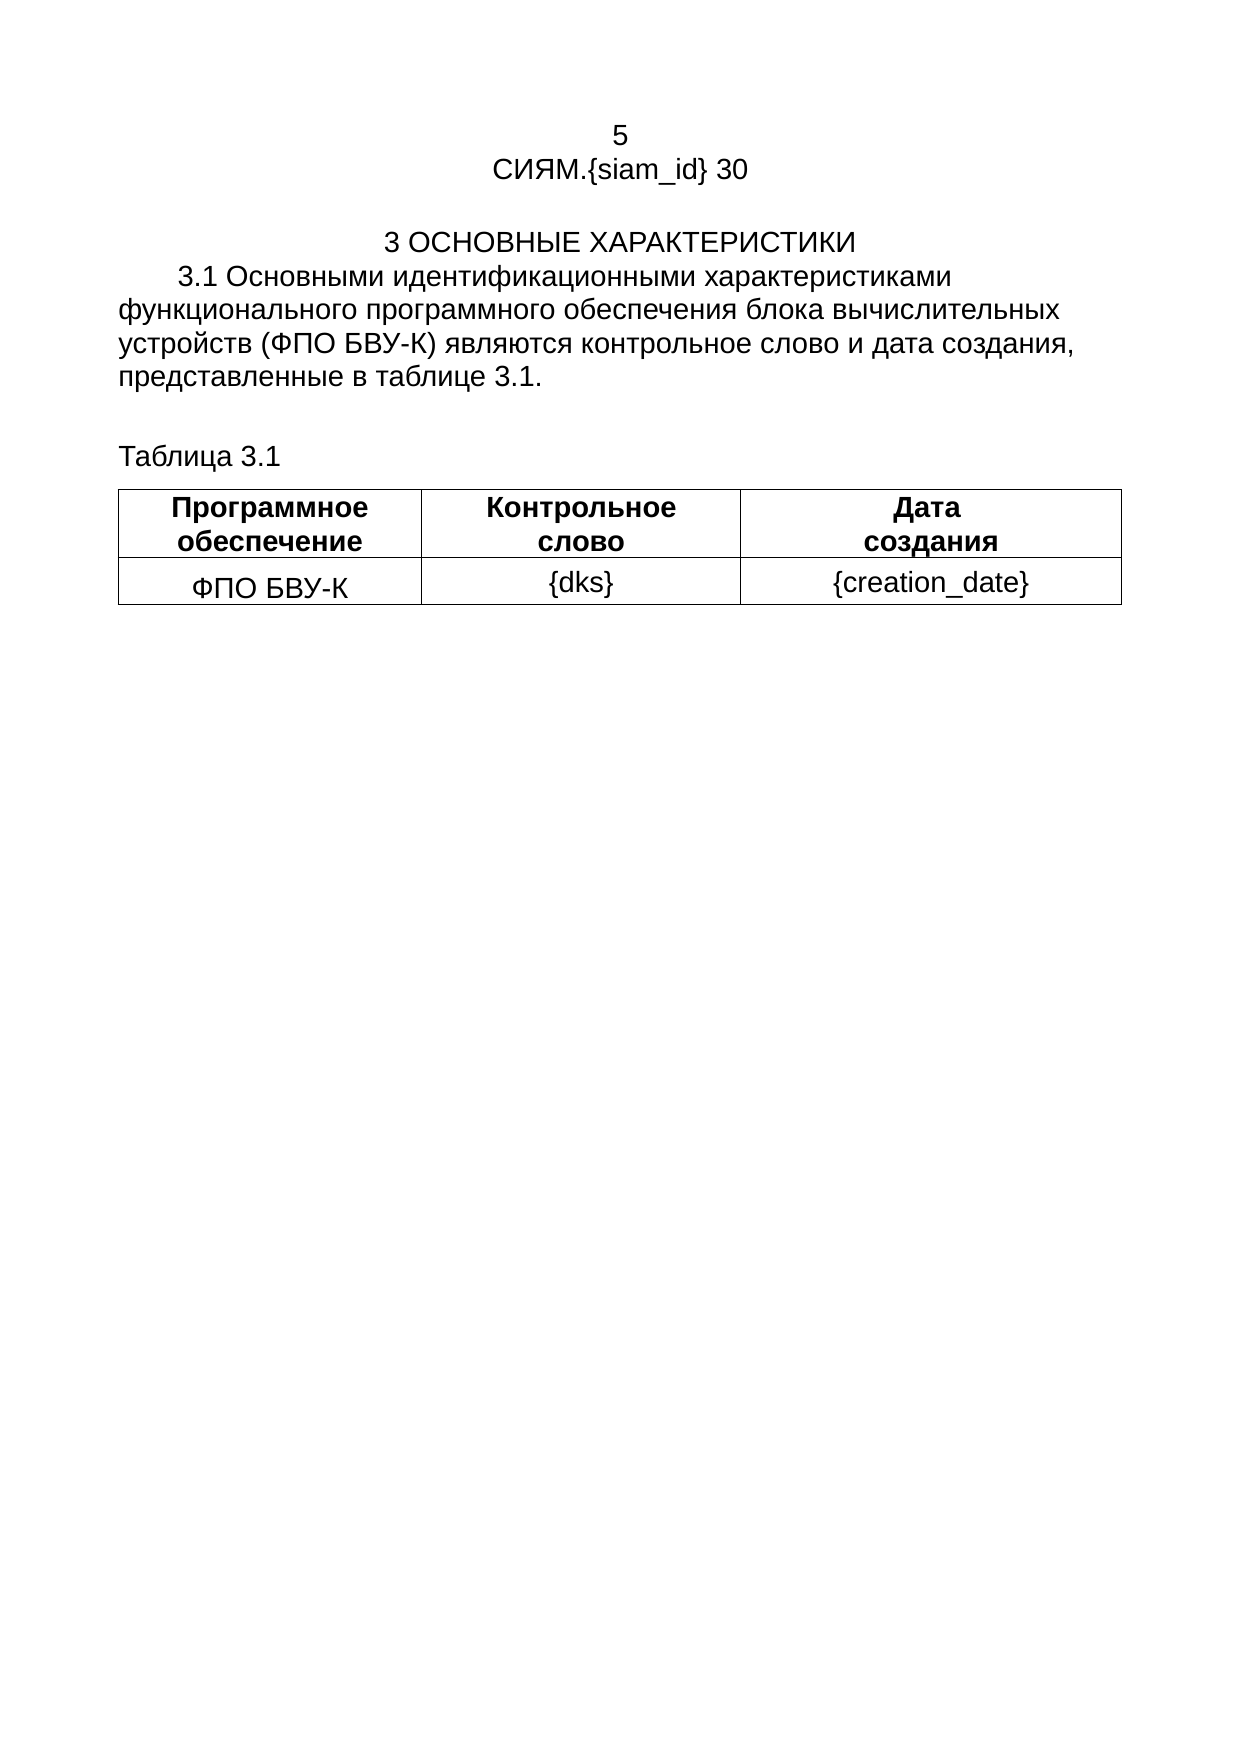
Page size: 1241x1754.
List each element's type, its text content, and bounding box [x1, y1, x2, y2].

subtitle 3 ОСНОВНЫЕ ХАРАКТЕРИСТИКИ [118, 225, 1122, 259]
table_header Программное обеспечение [119, 490, 421, 557]
table_header Контрольное слово [422, 490, 740, 557]
table_cell {creation_date} [741, 558, 1121, 604]
table_cell {dks} [422, 558, 740, 604]
table_header Дата создания [741, 490, 1121, 557]
subtitle Таблица 3.1 [118, 439, 1122, 472]
text 3.1 Основными идентификационными характеристиками функционального программного обеспечения блока вычислительных устройств (ФПО БВУ-К) являются контрольное слово и дата создания, представленные в таблице 3.1. [118, 259, 1122, 393]
table_cell ФПО БВУ-К [119, 558, 421, 604]
